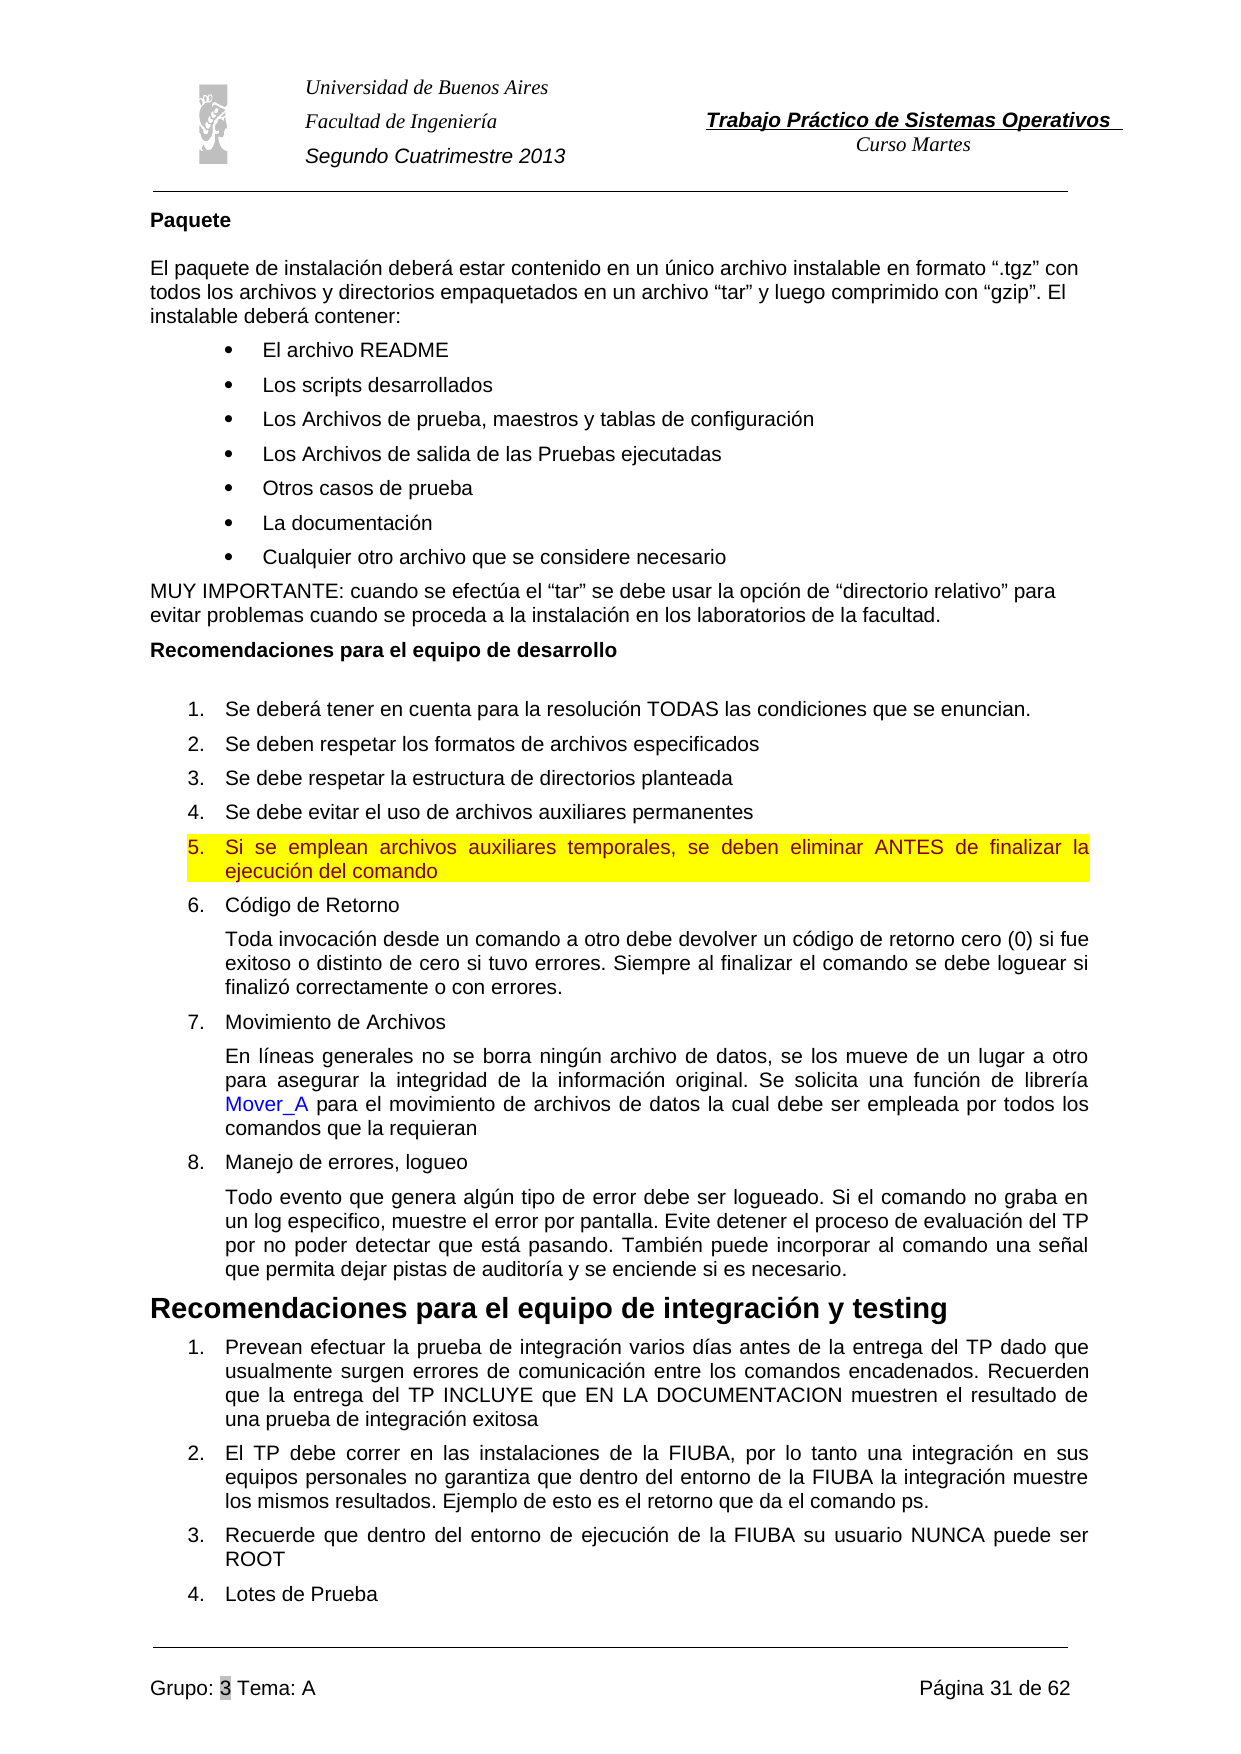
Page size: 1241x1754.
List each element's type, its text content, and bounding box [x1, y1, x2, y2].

list Si se emplean archivos auxiliares temporales, se deben eliminar ANTES de finalizar la ejecución del comando [187, 834, 1090, 882]
list Los Archivos de prueba, maestros y tablas de configuración [225, 407, 1090, 431]
list Los Archivos de salida de las Pruebas ejecutadas [225, 441, 1090, 466]
list Se debe evitar el uso de archivos auxiliares permanentes [187, 800, 1090, 824]
text Paquete [150, 208, 1090, 232]
list Prevean efectuar la prueba de integración varios días antes de la entrega del TP dado que usualmente surgen errores de comunicación entre los comandos encadenados. Recuerden que la entrega del TP INCLUYE que EN LA DOCUMENTACION muestren el resultado de una prueba de integración exitosa [187, 1335, 1090, 1431]
text En líneas generales no se borra ningún archivo de datos, se los mueve de un lugar a otro para asegurar la integridad de la información original. Se solicita una función de librería Mover_A para el movimiento de archivos de datos la cual debe ser empleada por todos los comandos que la requieran [225, 1044, 1090, 1140]
text MUY IMPORTANTE: cuando se efectúa el “tar” se debe usar la opción de “directorio relativo” para evitar problemas cuando se proceda a la instalación en los laboratorios de la facultad. [150, 579, 1090, 627]
picture [198, 82, 231, 166]
list Recuerde que dentro del entorno de ejecución de la FIUBA su usuario NUNCA puede ser ROOT [187, 1523, 1090, 1571]
list El archivo README [225, 338, 1090, 362]
list Lotes de Prueba [187, 1582, 1090, 1606]
list Cualquier otro archivo que se considere necesario [225, 545, 1090, 569]
list Los scripts desarrollados [225, 372, 1090, 397]
text Todo evento que genera algún tipo de error debe ser logueado. Si el comando no graba en un log especifico, muestre el error por pantalla. Evite detener el proceso de evaluación del TP por no poder detectar que está pasando. También puede incorporar al comando una señal que permita dejar pistas de auditoría y se enciende si es necesario. [225, 1184, 1090, 1280]
list La documentación [225, 510, 1090, 534]
list Código de Retorno [187, 893, 1090, 917]
list Se deberá tener en cuenta para la resolución TODAS las condiciones que se enuncian. [187, 697, 1090, 721]
text Recomendaciones para el equipo de integración y testing [150, 1291, 1090, 1324]
list El TP debe correr en las instalaciones de la FIUBA, por lo tanto una integración en sus equipos personales no garantiza que dentro del entorno de la FIUBA la integración muestre los mismos resultados. Ejemplo de esto es el retorno que da el comando ps. [187, 1441, 1090, 1513]
list Se deben respetar los formatos de archivos especificados [187, 731, 1090, 755]
list Movimiento de Archivos [187, 1009, 1090, 1033]
list Se debe respetar la estructura de directorios planteada [187, 766, 1090, 790]
text Toda invocación desde un comando a otro debe devolver un código de retorno cero (0) si fue exitoso o distinto de cero si tuvo errores. Siempre al finalizar el comando se debe loguear si finalizó correctamente o con errores. [225, 927, 1090, 999]
text Recomendaciones para el equipo de desarrollo [150, 638, 1090, 662]
list Otros casos de prueba [225, 476, 1090, 500]
text El paquete de instalación deberá estar contenido en un único archivo instalable en formato “.tgz” con todos los archivos y directorios empaquetados en un archivo “tar” y luego comprimido con “gzip”. El instalable deberá contener: [150, 256, 1090, 328]
list Manejo de errores, logueo [187, 1150, 1090, 1174]
